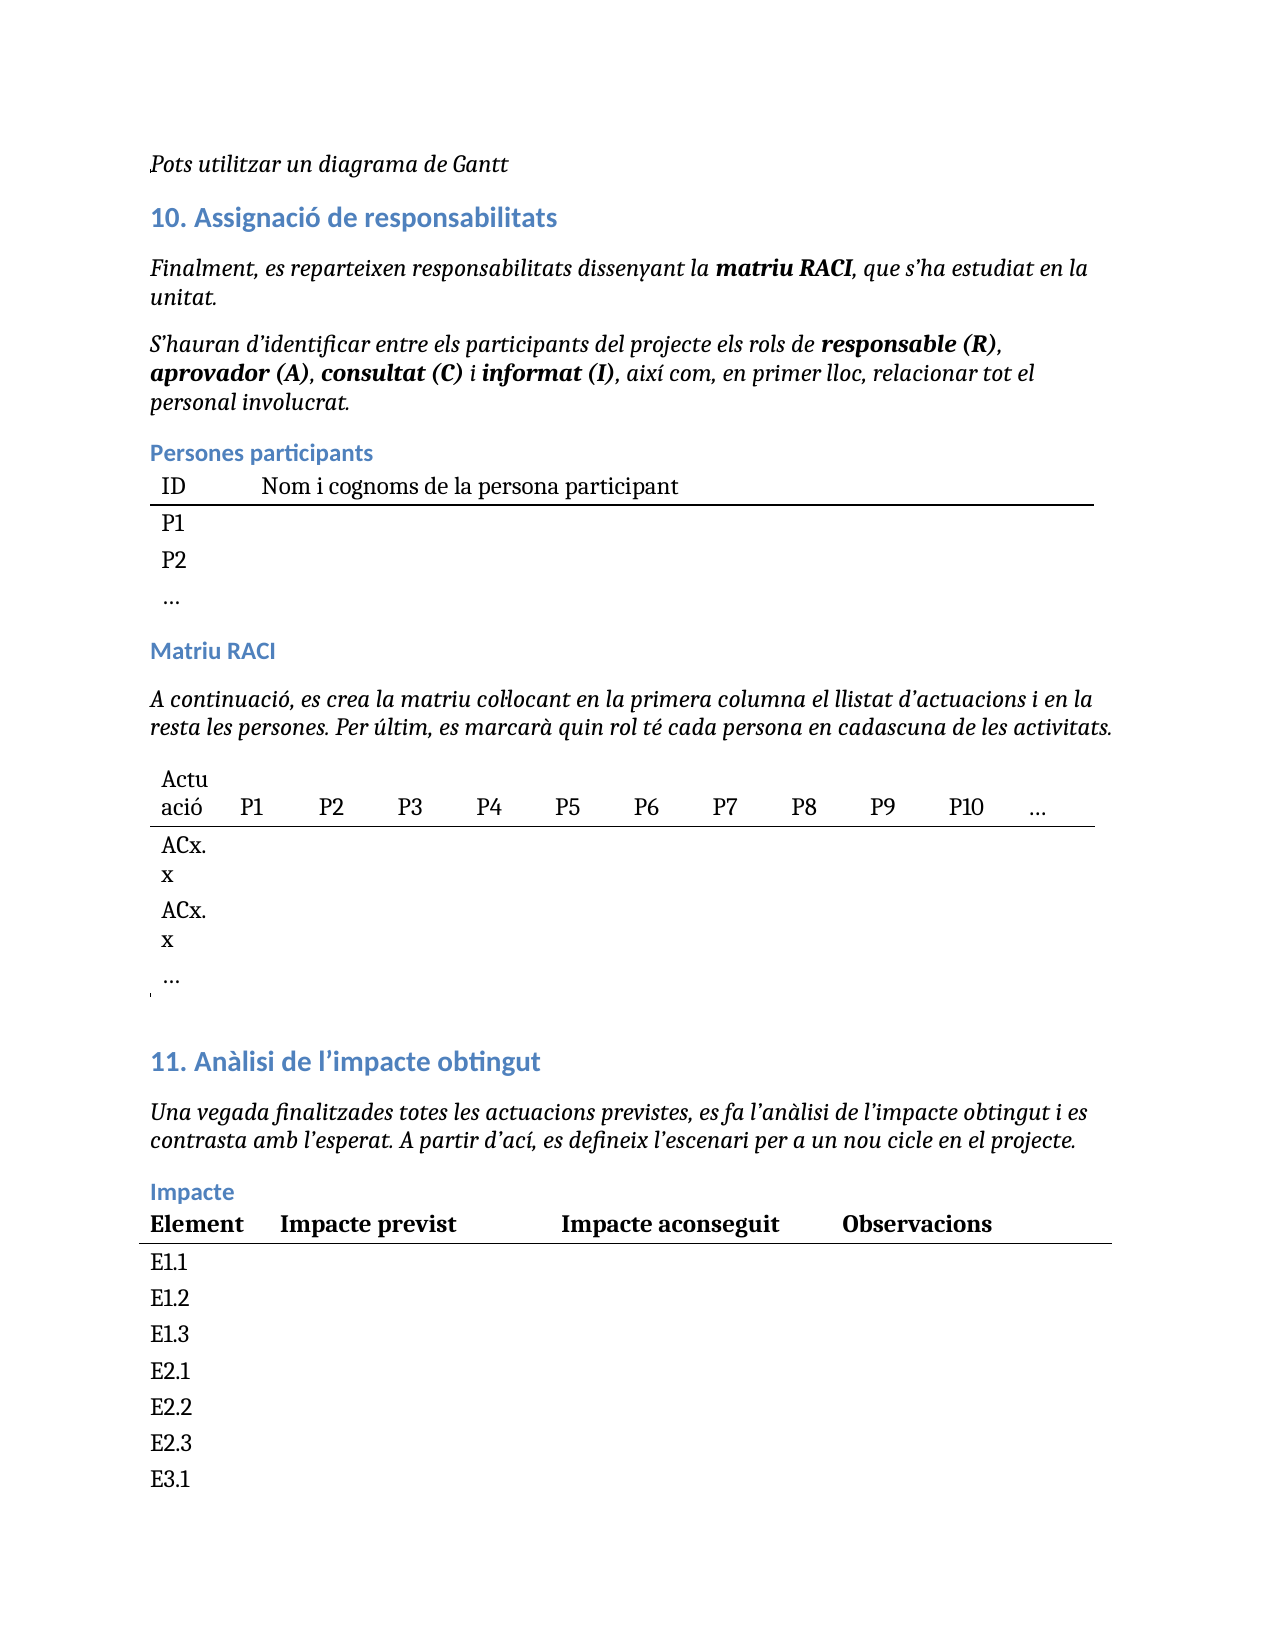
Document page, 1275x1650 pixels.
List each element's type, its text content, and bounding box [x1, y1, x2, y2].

table_cell [701, 827, 780, 892]
table_cell [859, 957, 937, 993]
table_cell [386, 892, 465, 957]
table_cell [269, 1462, 550, 1498]
table_cell [229, 892, 307, 957]
table_cell [229, 827, 307, 892]
table_header P9 [859, 761, 937, 826]
text Una vegada finalitzades totes les actuacions previstes, es fa l’anàlisi de l’impacte obtingut i es contrasta amb l’esperat. A partir d’ací, es defineix l’escenari per a un nou cicle en el projecte. [150, 1097, 1125, 1155]
table_cell [831, 1317, 1112, 1353]
table_header Actuació [150, 761, 229, 826]
table_header Impacte aconseguit [550, 1206, 831, 1243]
table_cell [938, 957, 1016, 993]
table_cell [859, 892, 937, 957]
table_cell E2.2 [139, 1389, 268, 1425]
table_cell [859, 827, 937, 892]
table_cell [550, 1317, 831, 1353]
table_header P8 [780, 761, 859, 826]
table_cell E1.1 [139, 1244, 268, 1280]
table_cell [938, 827, 1016, 892]
table_cell [1016, 892, 1095, 957]
table_cell E3.1 [139, 1462, 268, 1498]
table_header P6 [623, 761, 701, 826]
table_cell [269, 1280, 550, 1317]
table_cell [544, 957, 622, 993]
table_cell [831, 1353, 1112, 1389]
table_cell [550, 1389, 831, 1425]
table_cell … [150, 957, 229, 993]
table_cell [831, 1389, 1112, 1425]
table_cell P2 [150, 542, 250, 578]
text Finalment, es reparteixen responsabilitats dissenyant la matriu RACI, que s’ha estudiat en la unitat. [150, 254, 1125, 311]
table_cell [465, 827, 544, 892]
table_cell [544, 827, 622, 892]
table_cell [465, 892, 544, 957]
table_cell [308, 827, 386, 892]
table_cell [269, 1244, 550, 1280]
table_header ID [150, 468, 250, 504]
table_cell [250, 542, 1094, 578]
table_cell [831, 1280, 1112, 1317]
subtitle Matriu RACI [150, 635, 1125, 666]
table_header P4 [465, 761, 544, 826]
subtitle Persones participants [150, 437, 1125, 468]
table_cell ACx.x [150, 827, 229, 892]
table_header P1 [229, 761, 307, 826]
table_header Observacions [831, 1206, 1112, 1243]
table_cell [780, 957, 859, 993]
table_cell [544, 892, 622, 957]
table_cell [831, 1425, 1112, 1462]
table_header P7 [701, 761, 780, 826]
table_cell [780, 827, 859, 892]
table_cell … [150, 578, 250, 614]
table_cell [550, 1462, 831, 1498]
table_cell [465, 957, 544, 993]
table_cell [1016, 827, 1095, 892]
table_cell [623, 892, 701, 957]
table_cell ACx.x [150, 892, 229, 957]
table_header Element [139, 1206, 268, 1243]
table_cell E1.3 [139, 1317, 268, 1353]
table_header P10 [938, 761, 1016, 826]
table_cell E2.3 [139, 1425, 268, 1462]
table_cell [269, 1353, 550, 1389]
table_cell [623, 827, 701, 892]
table_cell [938, 892, 1016, 957]
table_cell P1 [150, 506, 250, 542]
table_cell [623, 957, 701, 993]
table_cell [308, 892, 386, 957]
table_cell [550, 1353, 831, 1389]
text Pots utilitzar un diagrama de Gantt [150, 150, 1125, 179]
table_cell [701, 892, 780, 957]
table_cell [831, 1462, 1112, 1498]
table_cell [386, 827, 465, 892]
table_cell E1.2 [139, 1280, 268, 1317]
table_cell [701, 957, 780, 993]
subtitle Impacte [150, 1176, 1125, 1206]
table_cell [1016, 957, 1095, 993]
table_cell [269, 1317, 550, 1353]
table_header P5 [544, 761, 622, 826]
table_header P2 [308, 761, 386, 826]
table_cell [250, 506, 1094, 542]
table_cell [780, 892, 859, 957]
table_cell [831, 1244, 1112, 1280]
table_cell [250, 578, 1094, 614]
table_cell [308, 957, 386, 993]
table_header Impacte previst [269, 1206, 550, 1243]
text A continuació, es crea la matriu col·locant en la primera columna el llistat d’actuacions i en la resta les persones. Per últim, es marcarà quin rol té cada persona en cadascuna de les activitats. [150, 684, 1125, 742]
table_cell [550, 1244, 831, 1280]
table_cell [386, 957, 465, 993]
table_header … [1016, 761, 1095, 826]
table_cell [229, 957, 307, 993]
text S’hauran d’identificar entre els participants del projecte els rols de responsable (R), aprovador (A), consultat (C) i informat (I), així com, en primer lloc, relacionar tot el personal involucrat. [150, 330, 1125, 416]
table_cell E2.1 [139, 1353, 268, 1389]
subtitle 10. Assignació de responsabilitats [150, 199, 1125, 235]
subtitle 11. Anàlisi de l’impacte obtingut [150, 1043, 1125, 1079]
table_cell [550, 1280, 831, 1317]
table_header P3 [386, 761, 465, 826]
table_cell [269, 1425, 550, 1462]
table_cell [269, 1389, 550, 1425]
table_cell [550, 1425, 831, 1462]
table_header Nom i cognoms de la persona participant [250, 468, 1094, 504]
